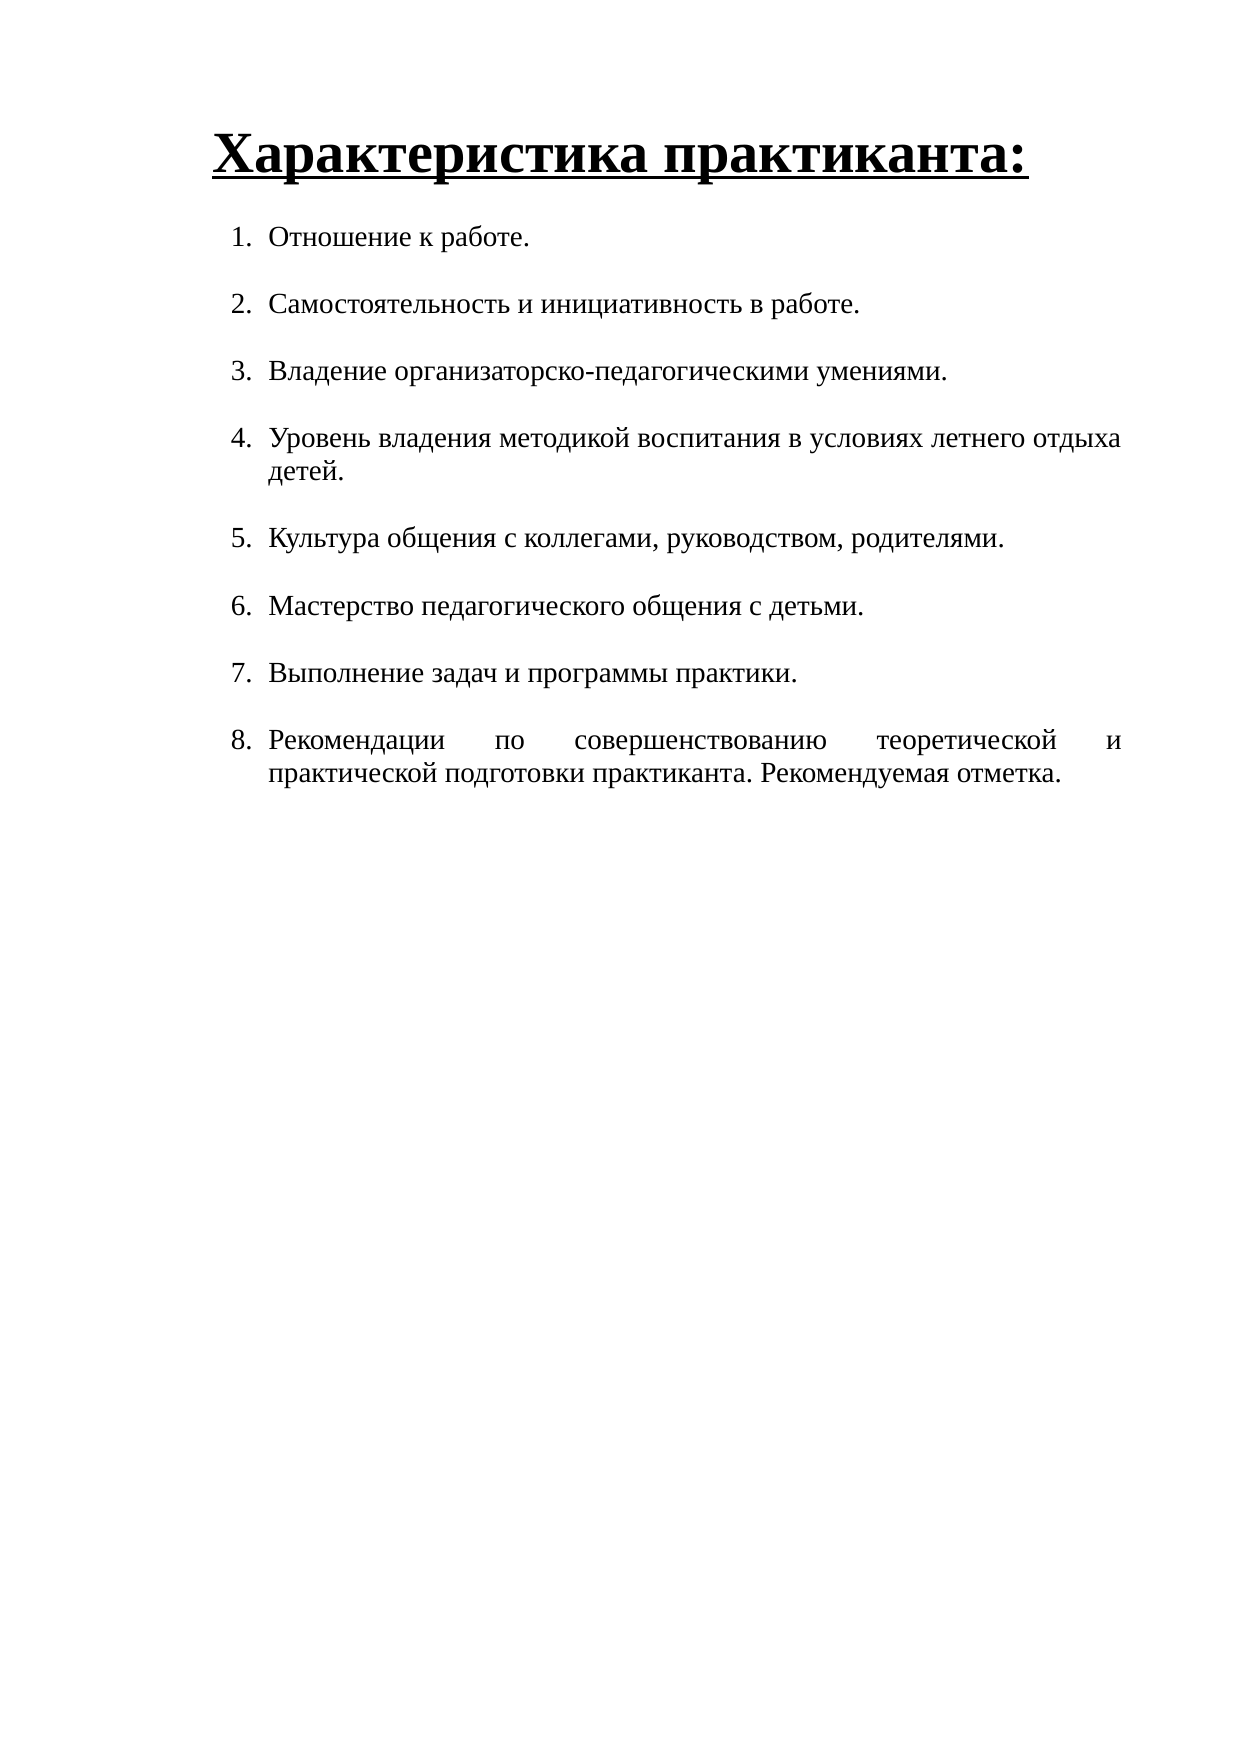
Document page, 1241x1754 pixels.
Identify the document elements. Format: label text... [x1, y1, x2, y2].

list Владение организаторско-педагогическими умениями. [231, 353, 1122, 386]
list Культура общения с коллегами, руководством, родителями. [231, 521, 1122, 554]
list Выполнение задач и программы практики. [231, 655, 1122, 688]
list Рекомендации по совершенствованию теоретической и практической подготовки практиканта. Рекомендуемая отметка. [231, 722, 1122, 789]
list Мастерство педагогического общения с детьми. [231, 588, 1122, 621]
text Характеристика практиканта: [118, 118, 1122, 185]
list Самостоятельность и инициативность в работе. [231, 286, 1122, 319]
list Уровень владения методикой воспитания в условиях летнего отдыха детей. [231, 420, 1122, 487]
list Отношение к работе. [231, 219, 1122, 252]
